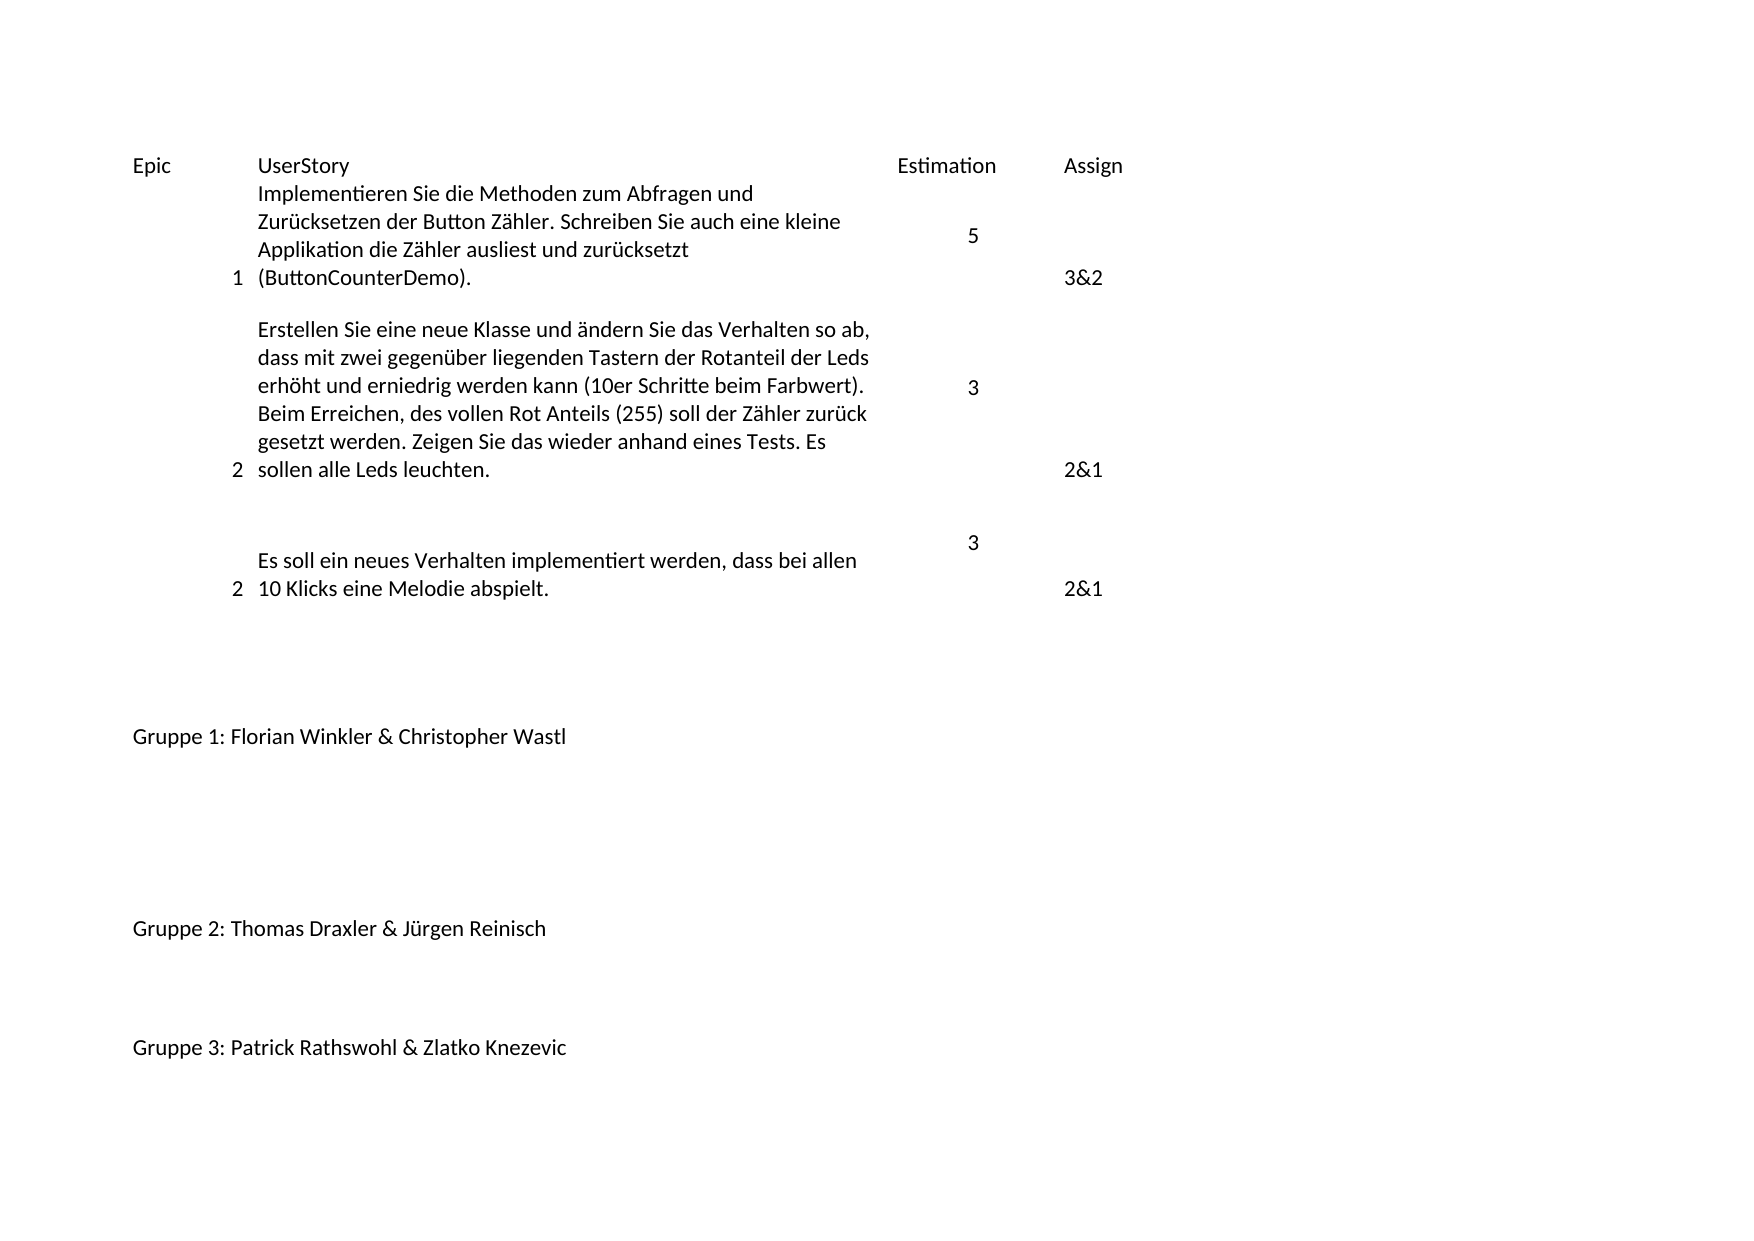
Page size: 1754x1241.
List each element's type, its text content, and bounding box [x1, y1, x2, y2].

table_cell Implementieren Sie die Methoden zum Abfragen und Zurücksetzen der Button Zähler. Schreiben Sie auch eine kleine Applikation die Zähler ausliest und zurücksetzt (ButtonCounterDemo). [250, 179, 890, 291]
table_cell 3 [890, 483, 1057, 602]
table_cell 3 [890, 291, 1057, 483]
table_cell 2&1 [1057, 291, 1182, 483]
table_cell 3&2 [1057, 179, 1182, 291]
table_cell 5 [890, 179, 1057, 291]
table_cell Es soll ein neues Verhalten implementiert werden, dass bei allen 10 Klicks eine Melodie abspielt. [250, 483, 890, 602]
table_cell Gruppe 2: Thomas Draxler & Jürgen Reinisch [125, 750, 775, 942]
table_cell 2 [125, 483, 250, 602]
table_cell 1 [125, 179, 250, 291]
table_header Epic [125, 148, 250, 179]
table_header Estimation [890, 148, 1057, 179]
table_header Gruppe 1: Florian Winkler & Christopher Wastl [125, 655, 775, 750]
table_cell Gruppe 3: Patrick Rathswohl & Zlatko Knezevic [125, 943, 775, 1061]
table_cell 2 [125, 291, 250, 483]
table_cell 2&1 [1057, 483, 1182, 602]
table_header UserStory [250, 148, 890, 179]
table_header Assign [1057, 148, 1182, 179]
table_cell Erstellen Sie eine neue Klasse und ändern Sie das Verhalten so ab, dass mit zwei gegenüber liegenden Tastern der Rotanteil der Leds erhöht und erniedrig werden kann (10er Schritte beim Farbwert). Beim Erreichen, des vollen Rot Anteils (255) soll der Zähler zurück gesetzt werden. Zeigen Sie das wieder anhand eines Tests. Es sollen alle Leds leuchten. [250, 291, 890, 483]
